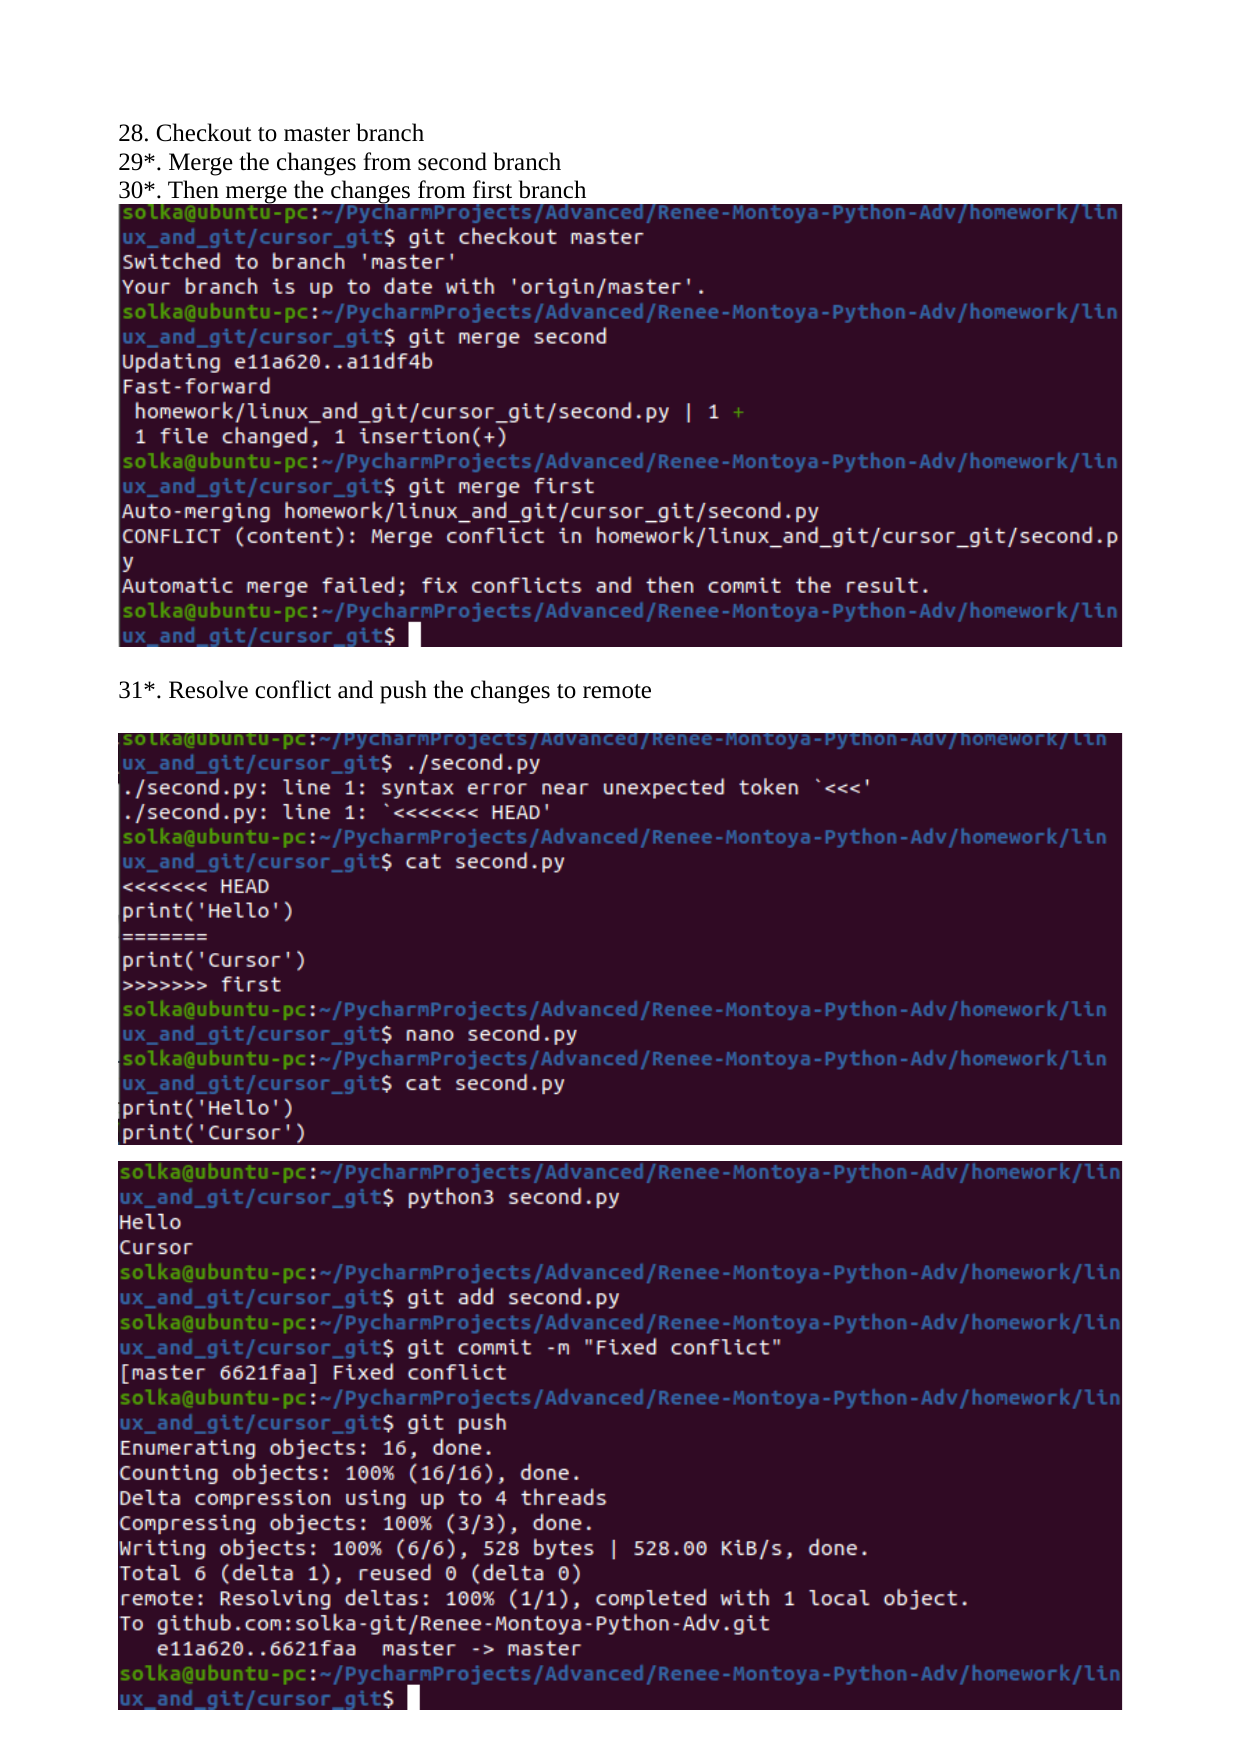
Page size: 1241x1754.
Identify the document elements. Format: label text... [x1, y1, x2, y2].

text 29*. Merge the changes from second branch [118, 147, 1122, 176]
picture [118, 733, 1123, 1145]
text 31*. Resolve conflict and push the changes to remote [118, 676, 1122, 704]
picture [118, 204, 1123, 647]
text 30*. Then merge the changes from first branch [118, 176, 1122, 204]
picture [118, 1161, 1123, 1710]
text 28. Checkout to master branch [118, 118, 1122, 147]
